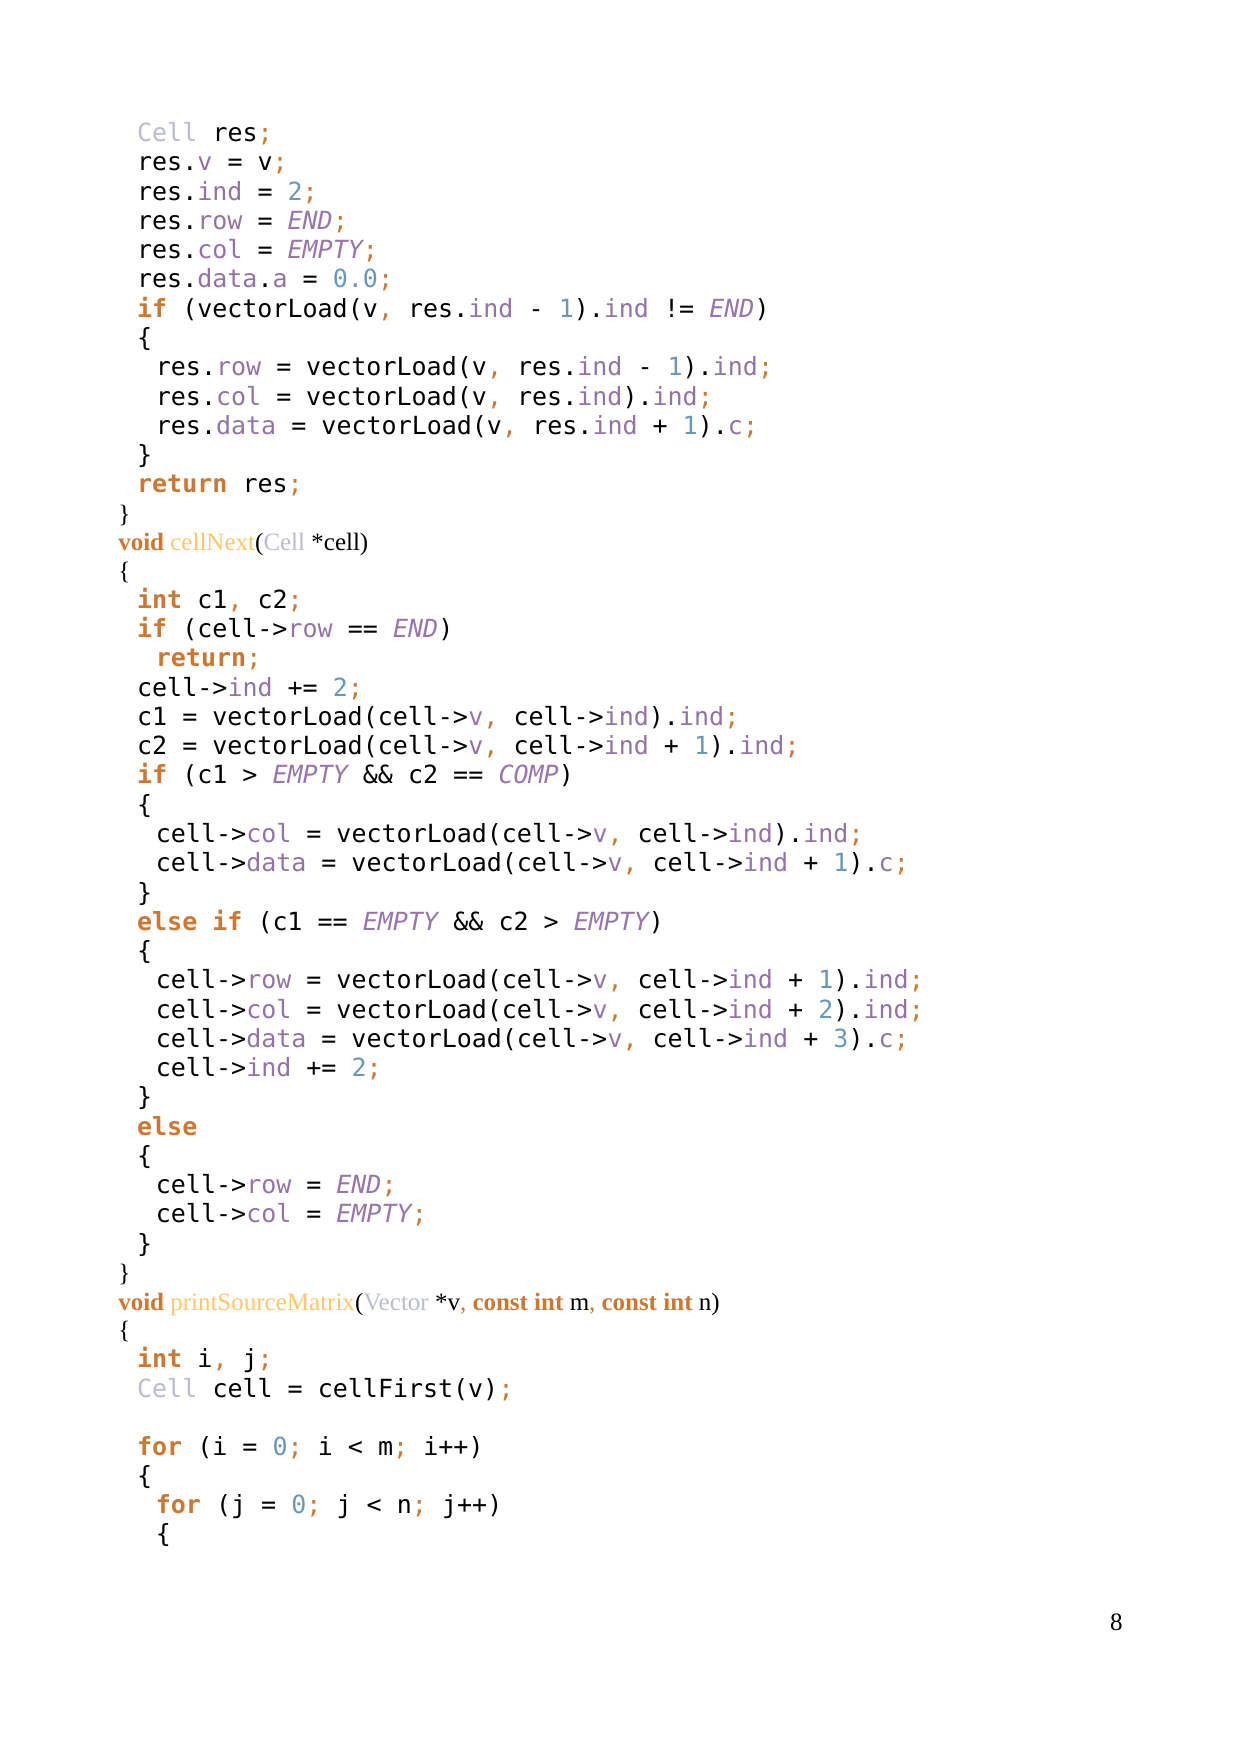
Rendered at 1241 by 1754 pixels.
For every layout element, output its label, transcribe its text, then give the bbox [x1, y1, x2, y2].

text } [118, 1082, 1122, 1112]
text cell->ind += 2; [118, 673, 1122, 702]
text res.ind = 2; [118, 177, 1122, 206]
text c1 = vectorLoad(cell->v, cell->ind).ind; [118, 702, 1122, 731]
text { [118, 1461, 1122, 1490]
text } [118, 440, 1122, 469]
text res.col = vectorLoad(v, res.ind).ind; [118, 382, 1122, 411]
text Cell cell = cellFirst(v); [118, 1374, 1122, 1403]
text cell->data = vectorLoad(cell->v, cell->ind + 3).c; [118, 1024, 1122, 1053]
text res.row = END; [118, 206, 1122, 235]
text { [118, 1141, 1122, 1170]
text res.col = EMPTY; [118, 235, 1122, 264]
text int i, j; [118, 1344, 1122, 1374]
text { [118, 1316, 1122, 1344]
text if (cell->row == END) [118, 614, 1122, 643]
text int c1, c2; [118, 585, 1122, 614]
text cell->data = vectorLoad(cell->v, cell->ind + 1).c; [118, 848, 1122, 878]
text void cellNext(Cell *cell) [118, 527, 1122, 556]
text { [118, 1519, 1122, 1549]
text if (vectorLoad(v, res.ind - 1).ind != END) [118, 294, 1122, 323]
text res.data.a = 0.0; [118, 264, 1122, 294]
text { [118, 936, 1122, 965]
text for (j = 0; j < n; j++) [118, 1490, 1122, 1519]
text } [118, 499, 1122, 527]
text } [118, 1258, 1122, 1287]
text res.data = vectorLoad(v, res.ind + 1).c; [118, 411, 1122, 440]
text for (i = 0; i < m; i++) [118, 1432, 1122, 1461]
text cell->row = END; [118, 1170, 1122, 1199]
text if (c1 > EMPTY && c2 == COMP) [118, 761, 1122, 790]
text res.row = vectorLoad(v, res.ind - 1).ind; [118, 352, 1122, 382]
text return; [118, 643, 1122, 673]
text { [118, 790, 1122, 819]
text } [118, 878, 1122, 907]
text } [118, 1229, 1122, 1258]
text else [118, 1112, 1122, 1141]
text void printSourceMatrix(Vector *v, const int m, const int n) [118, 1287, 1122, 1316]
text cell->row = vectorLoad(cell->v, cell->ind + 1).ind; [118, 965, 1122, 995]
text { [118, 556, 1122, 585]
text { [118, 323, 1122, 352]
text Cell res; [118, 118, 1122, 147]
text c2 = vectorLoad(cell->v, cell->ind + 1).ind; [118, 731, 1122, 761]
text cell->ind += 2; [118, 1053, 1122, 1082]
text return res; [118, 469, 1122, 499]
text cell->col = EMPTY; [118, 1199, 1122, 1229]
text else if (c1 == EMPTY && c2 > EMPTY) [118, 907, 1122, 936]
text cell->col = vectorLoad(cell->v, cell->ind + 2).ind; [118, 995, 1122, 1024]
text cell->col = vectorLoad(cell->v, cell->ind).ind; [118, 819, 1122, 848]
text res.v = v; [118, 147, 1122, 177]
